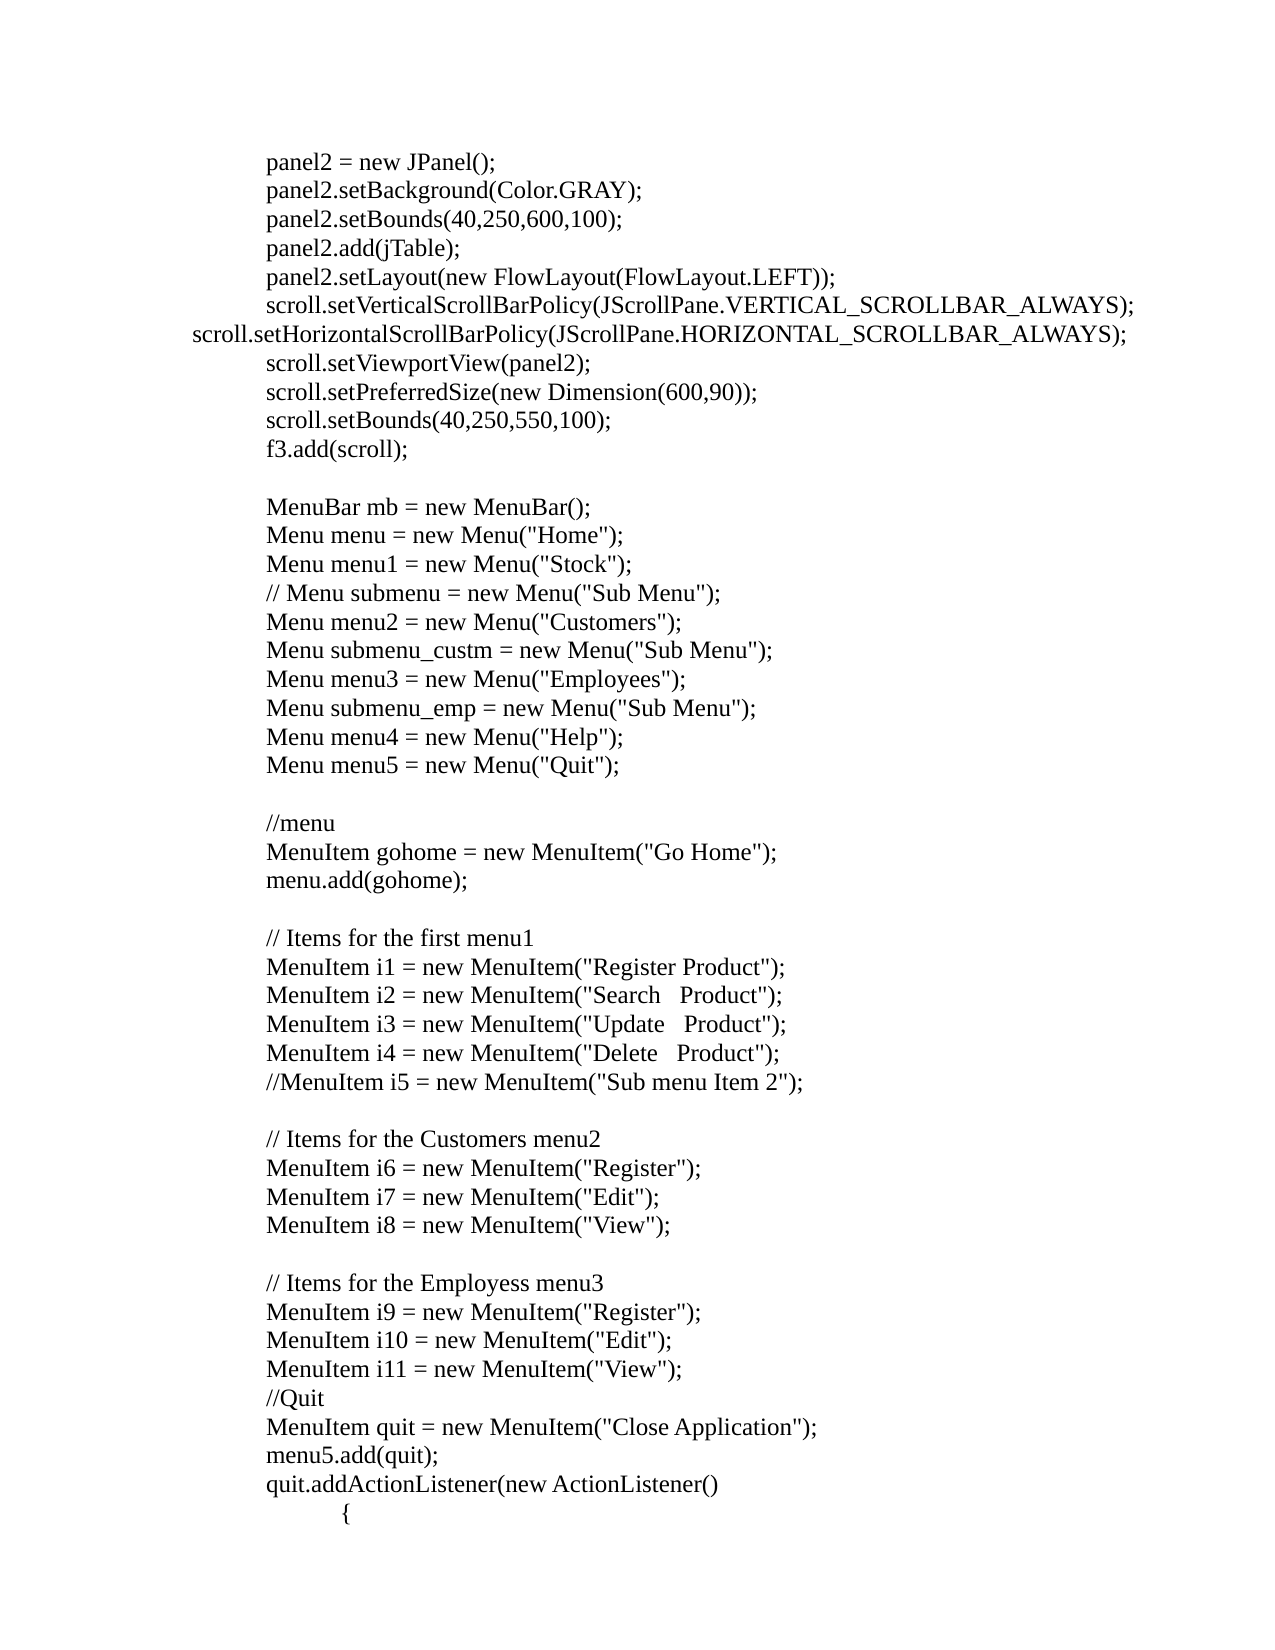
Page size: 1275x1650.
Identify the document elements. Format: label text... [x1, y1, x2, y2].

text MenuItem i3 = new MenuItem("Update Product"); [118, 1009, 1157, 1038]
text scroll.setBounds(40,250,550,100); [118, 406, 1157, 434]
text menu.add(gohome); [118, 866, 1157, 894]
text //MenuItem i5 = new MenuItem("Sub menu Item 2"); [118, 1067, 1157, 1096]
text Menu menu2 = new Menu("Customers"); [118, 607, 1157, 636]
text MenuItem i8 = new MenuItem("View"); [118, 1211, 1157, 1239]
text MenuItem i2 = new MenuItem("Search Product"); [118, 981, 1157, 1009]
text panel2 = new JPanel(); [118, 147, 1157, 176]
text MenuItem i11 = new MenuItem("View"); [118, 1354, 1157, 1383]
text panel2.setBackground(Color.GRAY); [118, 176, 1157, 204]
text MenuItem gohome = new MenuItem("Go Home"); [118, 837, 1157, 866]
text //Quit [118, 1383, 1157, 1412]
text Menu menu4 = new Menu("Help"); [118, 722, 1157, 751]
text MenuItem quit = new MenuItem("Close Application"); [118, 1412, 1157, 1441]
text scroll.setViewportView(panel2); [118, 348, 1157, 377]
text quit.addActionListener(new ActionListener() [118, 1469, 1157, 1498]
text { [118, 1498, 1157, 1527]
text scroll.setPreferredSize(new Dimension(600,90)); [118, 377, 1157, 406]
text Menu menu1 = new Menu("Stock"); [118, 549, 1157, 578]
text panel2.add(jTable); [118, 233, 1157, 262]
text panel2.setBounds(40,250,600,100); [118, 204, 1157, 233]
text MenuItem i9 = new MenuItem("Register"); [118, 1297, 1157, 1326]
text MenuItem i7 = new MenuItem("Edit"); [118, 1182, 1157, 1211]
text // Items for the Employess menu3 [118, 1268, 1157, 1297]
text MenuBar mb = new MenuBar(); [118, 492, 1157, 521]
text scroll.setVerticalScrollBarPolicy(JScrollPane.VERTICAL_SCROLLBAR_ALWAYS); [118, 291, 1157, 319]
text MenuItem i10 = new MenuItem("Edit"); [118, 1326, 1157, 1354]
text // Items for the first menu1 [118, 923, 1157, 952]
text scroll.setHorizontalScrollBarPolicy(JScrollPane.HORIZONTAL_SCROLLBAR_ALWAYS); [118, 319, 1157, 348]
text menu5.add(quit); [118, 1441, 1157, 1469]
text // Items for the Customers menu2 [118, 1124, 1157, 1153]
text // Menu submenu = new Menu("Sub Menu"); [118, 578, 1157, 607]
text Menu menu5 = new Menu("Quit"); [118, 751, 1157, 779]
text f3.add(scroll); [118, 434, 1157, 463]
text Menu menu = new Menu("Home"); [118, 521, 1157, 549]
text MenuItem i1 = new MenuItem("Register Product"); [118, 952, 1157, 981]
text Menu submenu_emp = new Menu("Sub Menu"); [118, 693, 1157, 722]
text panel2.setLayout(new FlowLayout(FlowLayout.LEFT)); [118, 262, 1157, 291]
text Menu submenu_custm = new Menu("Sub Menu"); [118, 636, 1157, 664]
text Menu menu3 = new Menu("Employees"); [118, 664, 1157, 693]
text MenuItem i6 = new MenuItem("Register"); [118, 1153, 1157, 1182]
text MenuItem i4 = new MenuItem("Delete Product"); [118, 1038, 1157, 1067]
text //menu [118, 808, 1157, 837]
